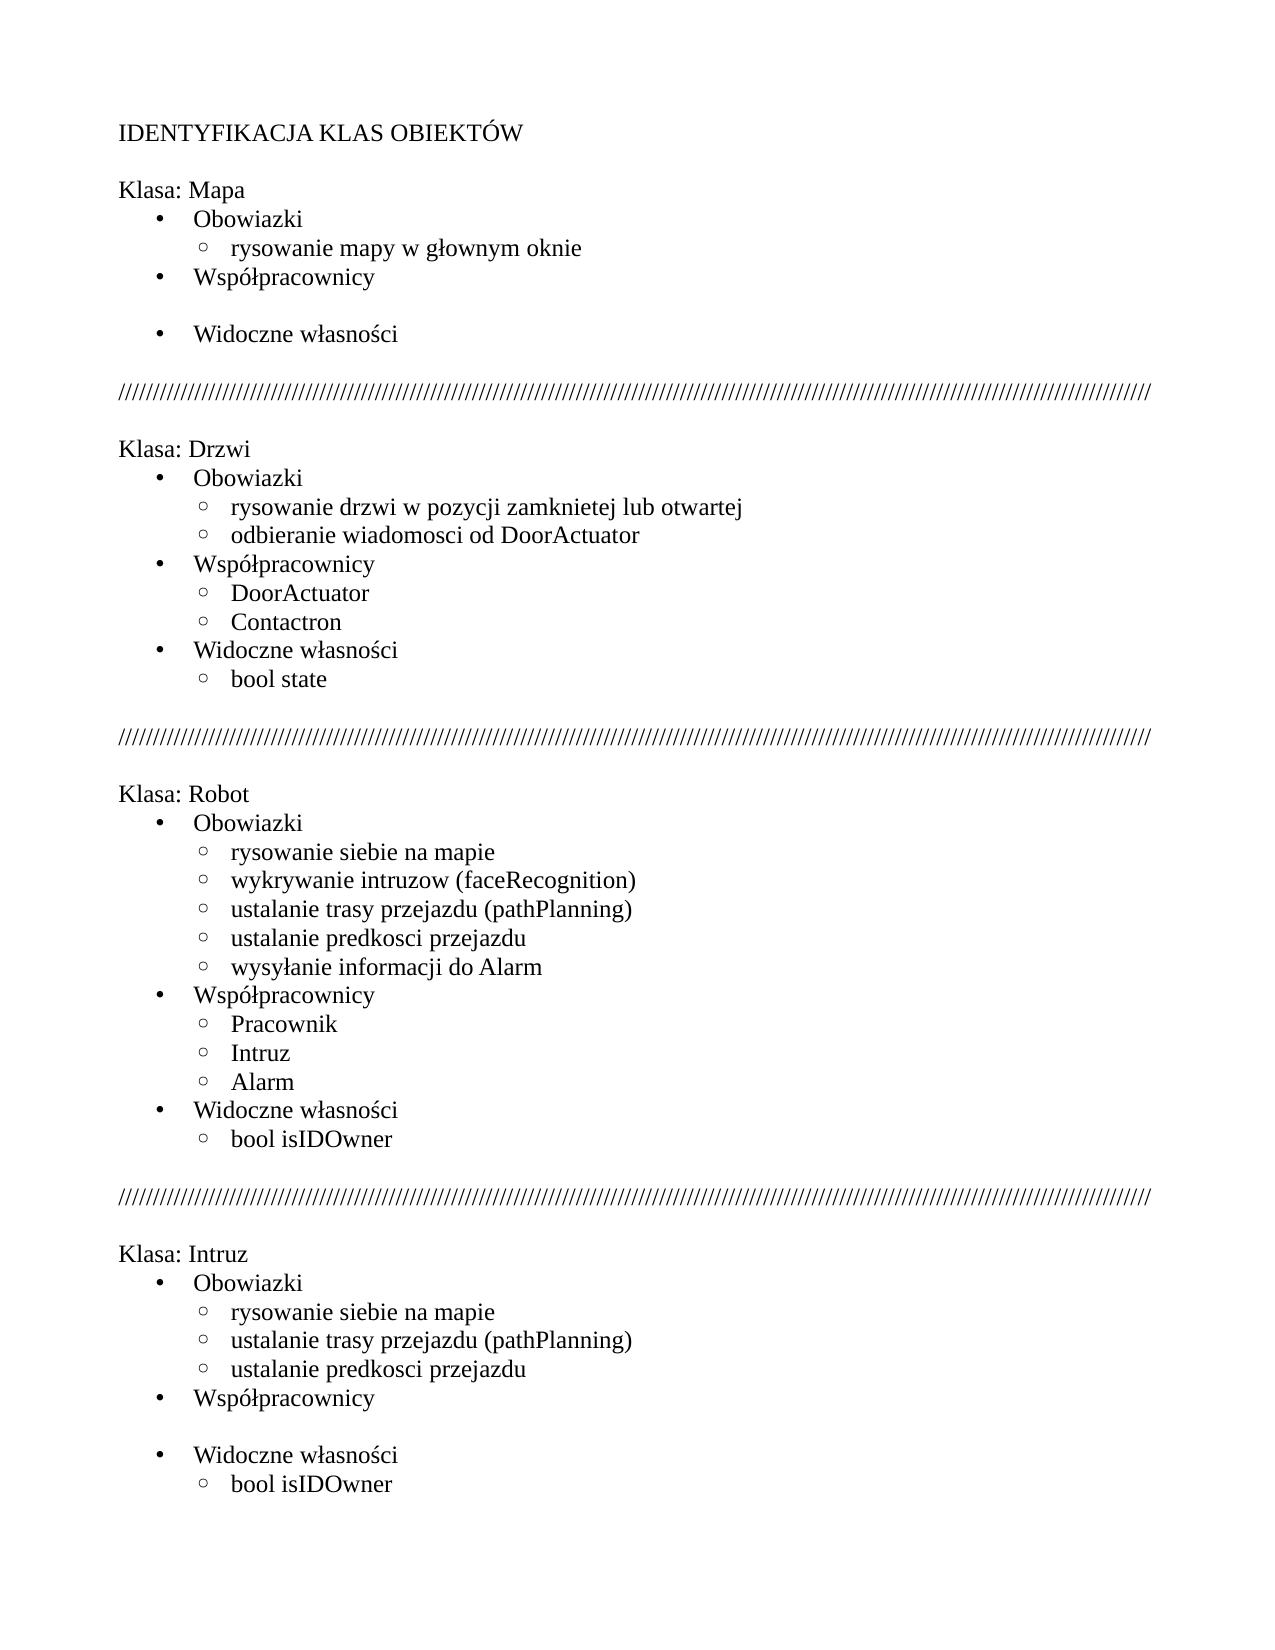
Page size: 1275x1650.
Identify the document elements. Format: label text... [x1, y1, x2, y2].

list bool state [193, 664, 1157, 693]
text ///////////////////////////////////////////////////////////////////////////////////////////////////////////////////////////////////////////////////// [118, 722, 1157, 751]
list Pracownik [193, 1009, 1157, 1038]
list Współpracownicy [156, 981, 1157, 1009]
text Klasa: Intruz [118, 1239, 1157, 1268]
list bool isIDOwner [193, 1469, 1157, 1498]
list Alarm [193, 1067, 1157, 1096]
text Klasa: Drzwi [118, 434, 1157, 463]
list Obowiazki [156, 204, 1157, 233]
list wysyłanie informacji do Alarm [193, 952, 1157, 981]
list bool isIDOwner [193, 1124, 1157, 1153]
list Widoczne własności [156, 636, 1157, 664]
list rysowanie mapy w głownym oknie [193, 233, 1157, 262]
list odbieranie wiadomosci od DoorActuator [193, 521, 1157, 549]
list Obowiazki [156, 808, 1157, 837]
list Współpracownicy [156, 262, 1157, 291]
list Współpracownicy [156, 1383, 1157, 1412]
list Intruz [193, 1038, 1157, 1067]
text ///////////////////////////////////////////////////////////////////////////////////////////////////////////////////////////////////////////////////// [118, 377, 1157, 406]
list ustalanie trasy przejazdu (pathPlanning) [193, 894, 1157, 923]
list rysowanie siebie na mapie [193, 837, 1157, 866]
list Widoczne własności [156, 1441, 1157, 1469]
list rysowanie drzwi w pozycji zamknietej lub otwartej [193, 492, 1157, 521]
list ustalanie predkosci przejazdu [193, 923, 1157, 952]
list Widoczne własności [156, 319, 1157, 348]
list Obowiazki [156, 463, 1157, 492]
text Klasa: Mapa [118, 176, 1157, 204]
text ///////////////////////////////////////////////////////////////////////////////////////////////////////////////////////////////////////////////////// [118, 1182, 1157, 1211]
list ustalanie trasy przejazdu (pathPlanning) [193, 1326, 1157, 1354]
list Contactron [193, 607, 1157, 636]
list Współpracownicy [156, 549, 1157, 578]
list ustalanie predkosci przejazdu [193, 1354, 1157, 1383]
list rysowanie siebie na mapie [193, 1297, 1157, 1326]
text IDENTYFIKACJA KLAS OBIEKTÓW [118, 118, 1157, 147]
text Klasa: Robot [118, 779, 1157, 808]
list Widoczne własności [156, 1096, 1157, 1124]
list Obowiazki [156, 1268, 1157, 1297]
list wykrywanie intruzow (faceRecognition) [193, 866, 1157, 894]
list DoorActuator [193, 578, 1157, 607]
